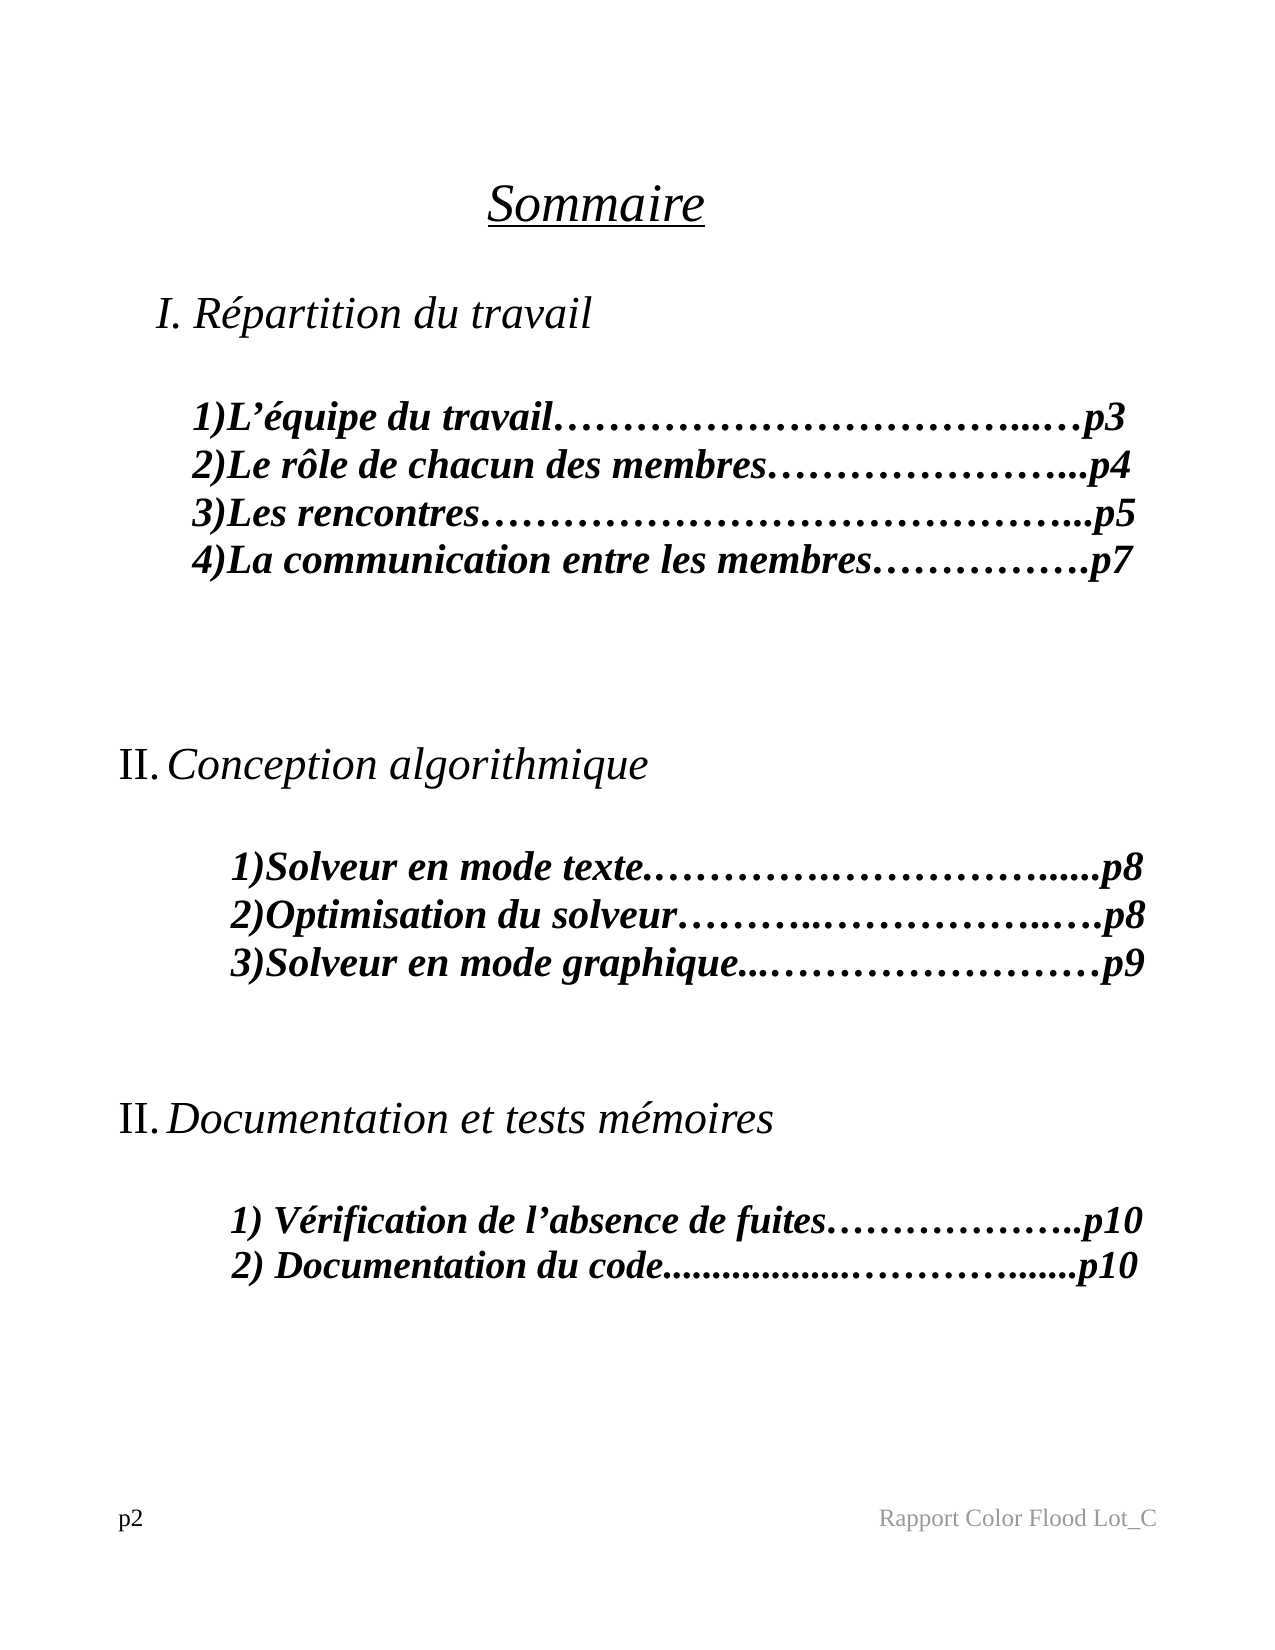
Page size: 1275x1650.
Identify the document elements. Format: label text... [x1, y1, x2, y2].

text 3)Les rencontres……………………………………...p5 [118, 487, 1157, 535]
text II. Documentation et tests mémoires [118, 1091, 1157, 1143]
text 2)Le rôle de chacun des membres…………………...p4 [118, 439, 1157, 487]
list 3)Solveur en mode graphique...……………………p9 [193, 937, 1157, 985]
text II. Conception algorithmique [118, 736, 1157, 789]
text Sommaire [118, 171, 1157, 233]
text 2) Documentation du code...................………….......p10 [118, 1242, 1157, 1287]
text 1) Vérification de l’absence de fuites………………..p10 [118, 1196, 1157, 1242]
text 4)La communication entre les membres…………….p7 [118, 535, 1157, 583]
list Répartition du travail [156, 286, 1157, 338]
list 2)Optimisation du solveur………..……………..….p8 [193, 889, 1157, 937]
list 1)Solveur en mode texte.………….……………......p8 [193, 842, 1157, 889]
text 1)L’équipe du travail……………………………...…p3 [118, 391, 1157, 439]
